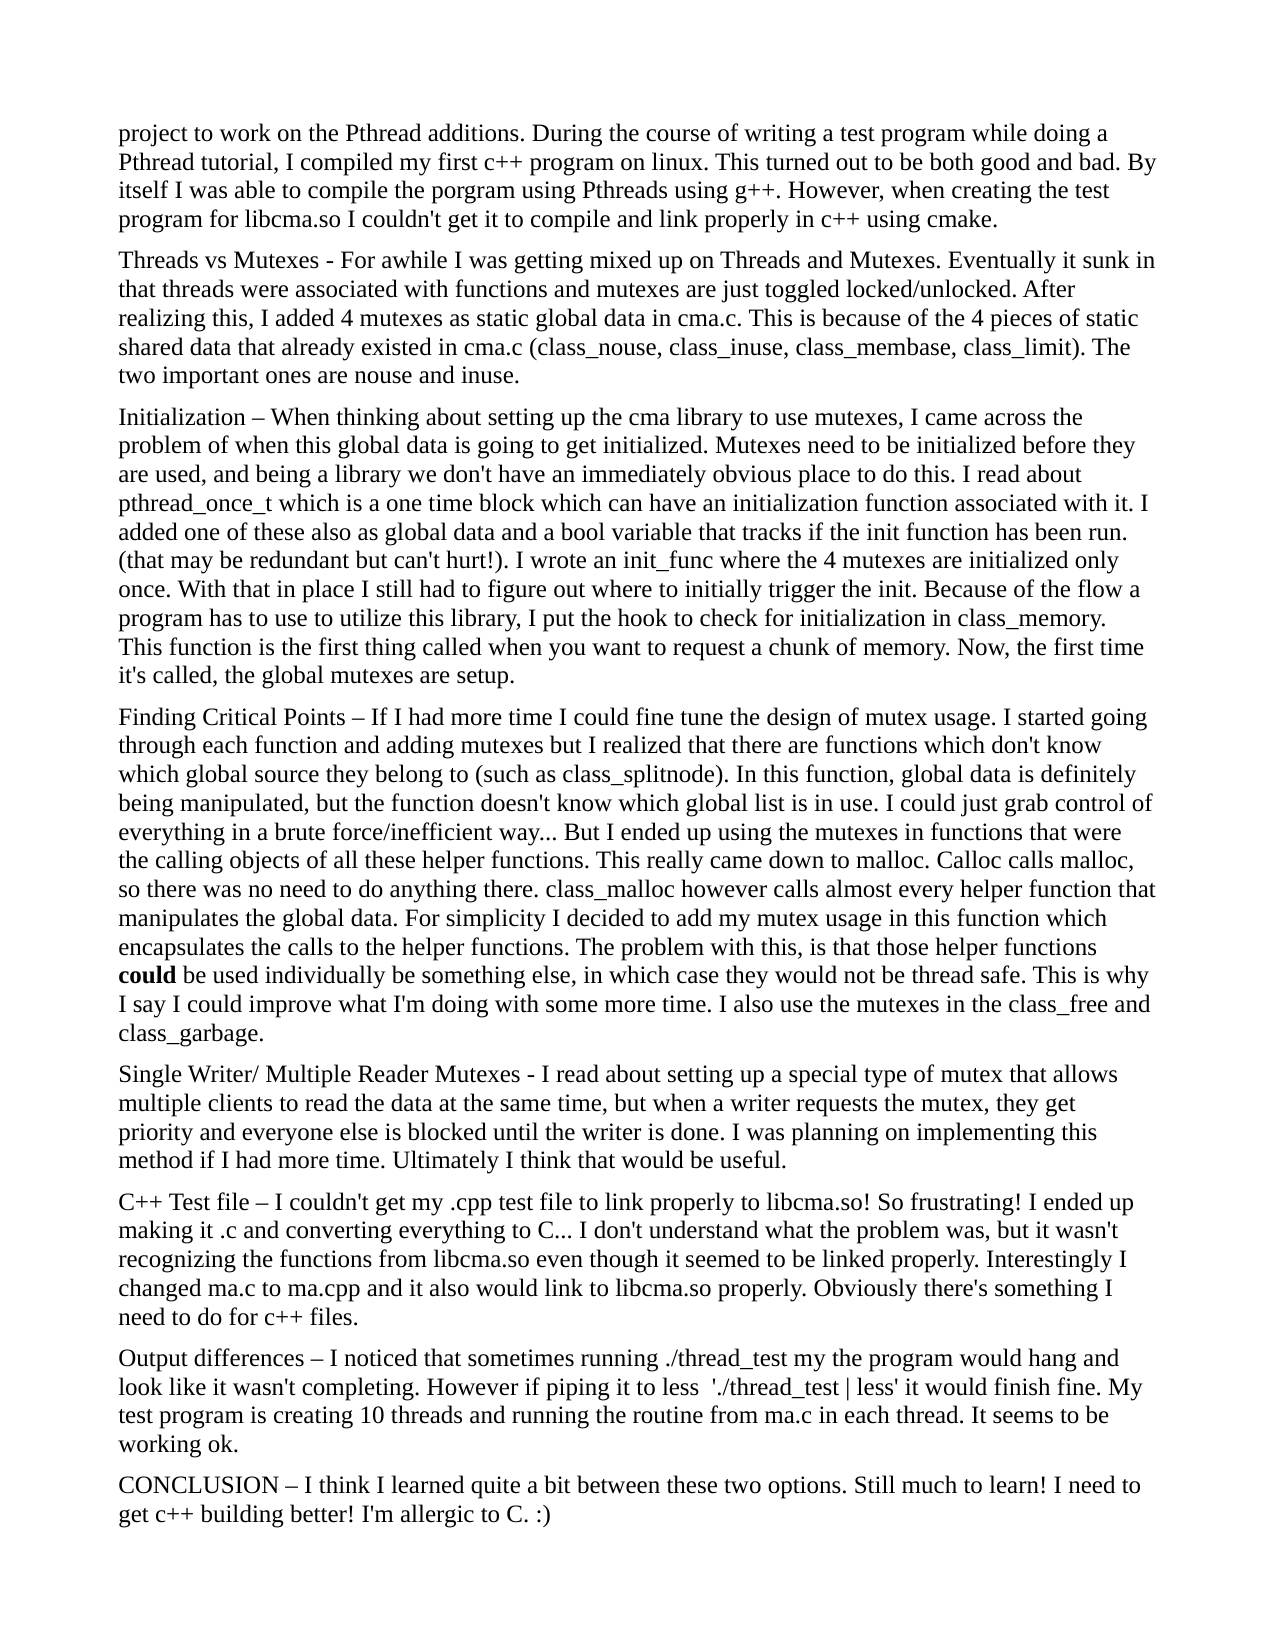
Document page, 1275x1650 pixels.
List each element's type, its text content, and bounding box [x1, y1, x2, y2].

text Output differences – I noticed that sometimes running ./thread_test my the program would hang and look like it wasn't completing. However if piping it to less './thread_test | less' it would finish fine. My test program is creating 10 threads and running the routine from ma.c in each thread. It seems to be working ok. [118, 1343, 1157, 1458]
text Initialization – When thinking about setting up the cma library to use mutexes, I came across the problem of when this global data is going to get initialized. Mutexes need to be initialized before they are used, and being a library we don't have an immediately obvious place to do this. I read about pthread_once_t which is a one time block which can have an initialization function associated with it. I added one of these also as global data and a bool variable that tracks if the init function has been run. (that may be redundant but can't hurt!). I wrote an init_func where the 4 mutexes are initialized only once. With that in place I still had to figure out where to initially trigger the init. Because of the flow a program has to use to utilize this library, I put the hook to check for initialization in class_memory. This function is the first thing called when you want to request a chunk of memory. Now, the first time it's called, the global mutexes are setup. [118, 402, 1157, 689]
text Threads vs Mutexes - For awhile I was getting mixed up on Threads and Mutexes. Eventually it sunk in that threads were associated with functions and mutexes are just toggled locked/unlocked. After realizing this, I added 4 mutexes as static global data in cma.c. This is because of the 4 pieces of static shared data that already existed in cma.c (class_nouse, class_inuse, class_membase, class_limit). The two important ones are nouse and inuse. [118, 246, 1157, 389]
text project to work on the Pthread additions. During the course of writing a test program while doing a Pthread tutorial, I compiled my first c++ program on linux. This turned out to be both good and bad. By itself I was able to compile the porgram using Pthreads using g++. However, when creating the test program for libcma.so I couldn't get it to compile and link properly in c++ using cmake. [118, 118, 1157, 233]
text Single Writer/ Multiple Reader Mutexes - I read about setting up a special type of mutex that allows multiple clients to read the data at the same time, but when a writer requests the mutex, they get priority and everyone else is blocked until the writer is done. I was planning on implementing this method if I had more time. Ultimately I think that would be useful. [118, 1059, 1157, 1174]
text C++ Test file – I couldn't get my .cpp test file to link properly to libcma.so! So frustrating! I ended up making it .c and converting everything to C... I don't understand what the problem was, but it wasn't recognizing the functions from libcma.so even though it seemed to be linked properly. Interestingly I changed ma.c to ma.cpp and it also would link to libcma.so properly. Obviously there's something I need to do for c++ files. [118, 1187, 1157, 1331]
text CONCLUSION – I think I learned quite a bit between these two options. Still much to learn! I need to get c++ building better! I'm allergic to C. :) [118, 1471, 1157, 1528]
text Finding Critical Points – If I had more time I could fine tune the design of mutex usage. I started going through each function and adding mutexes but I realized that there are functions which don't know which global source they belong to (such as class_splitnode). In this function, global data is definitely being manipulated, but the function doesn't know which global list is in use. I could just grab control of everything in a brute force/inefficient way... But I ended up using the mutexes in functions that were the calling objects of all these helper functions. This really came down to malloc. Calloc calls malloc, so there was no need to do anything there. class_malloc however calls almost every helper function that manipulates the global data. For simplicity I decided to add my mutex usage in this function which encapsulates the calls to the helper functions. The problem with this, is that those helper functions could be used individually be something else, in which case they would not be thread safe. This is why I say I could improve what I'm doing with some more time. I also use the mutexes in the class_free and class_garbage. [118, 702, 1157, 1047]
